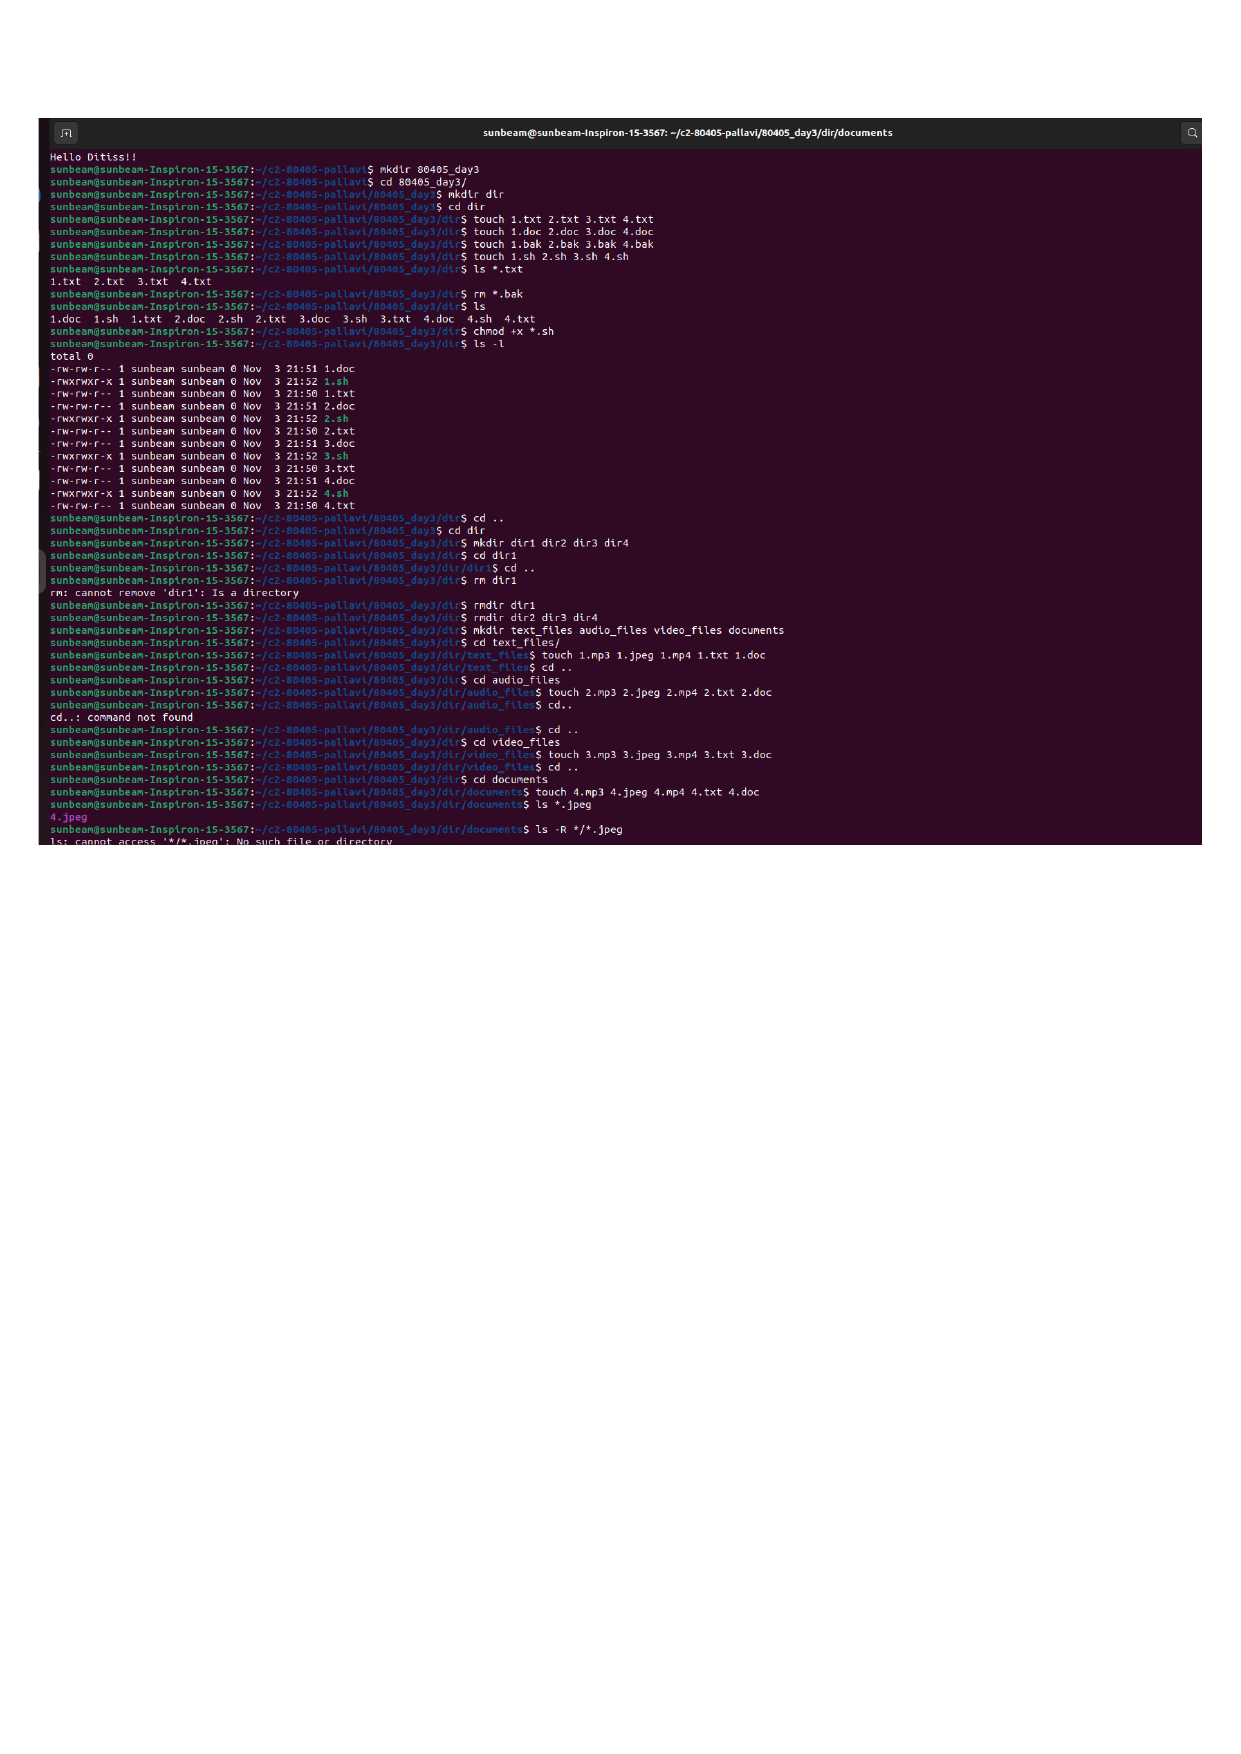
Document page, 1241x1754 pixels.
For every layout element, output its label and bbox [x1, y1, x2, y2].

picture [38, 118, 1202, 845]
